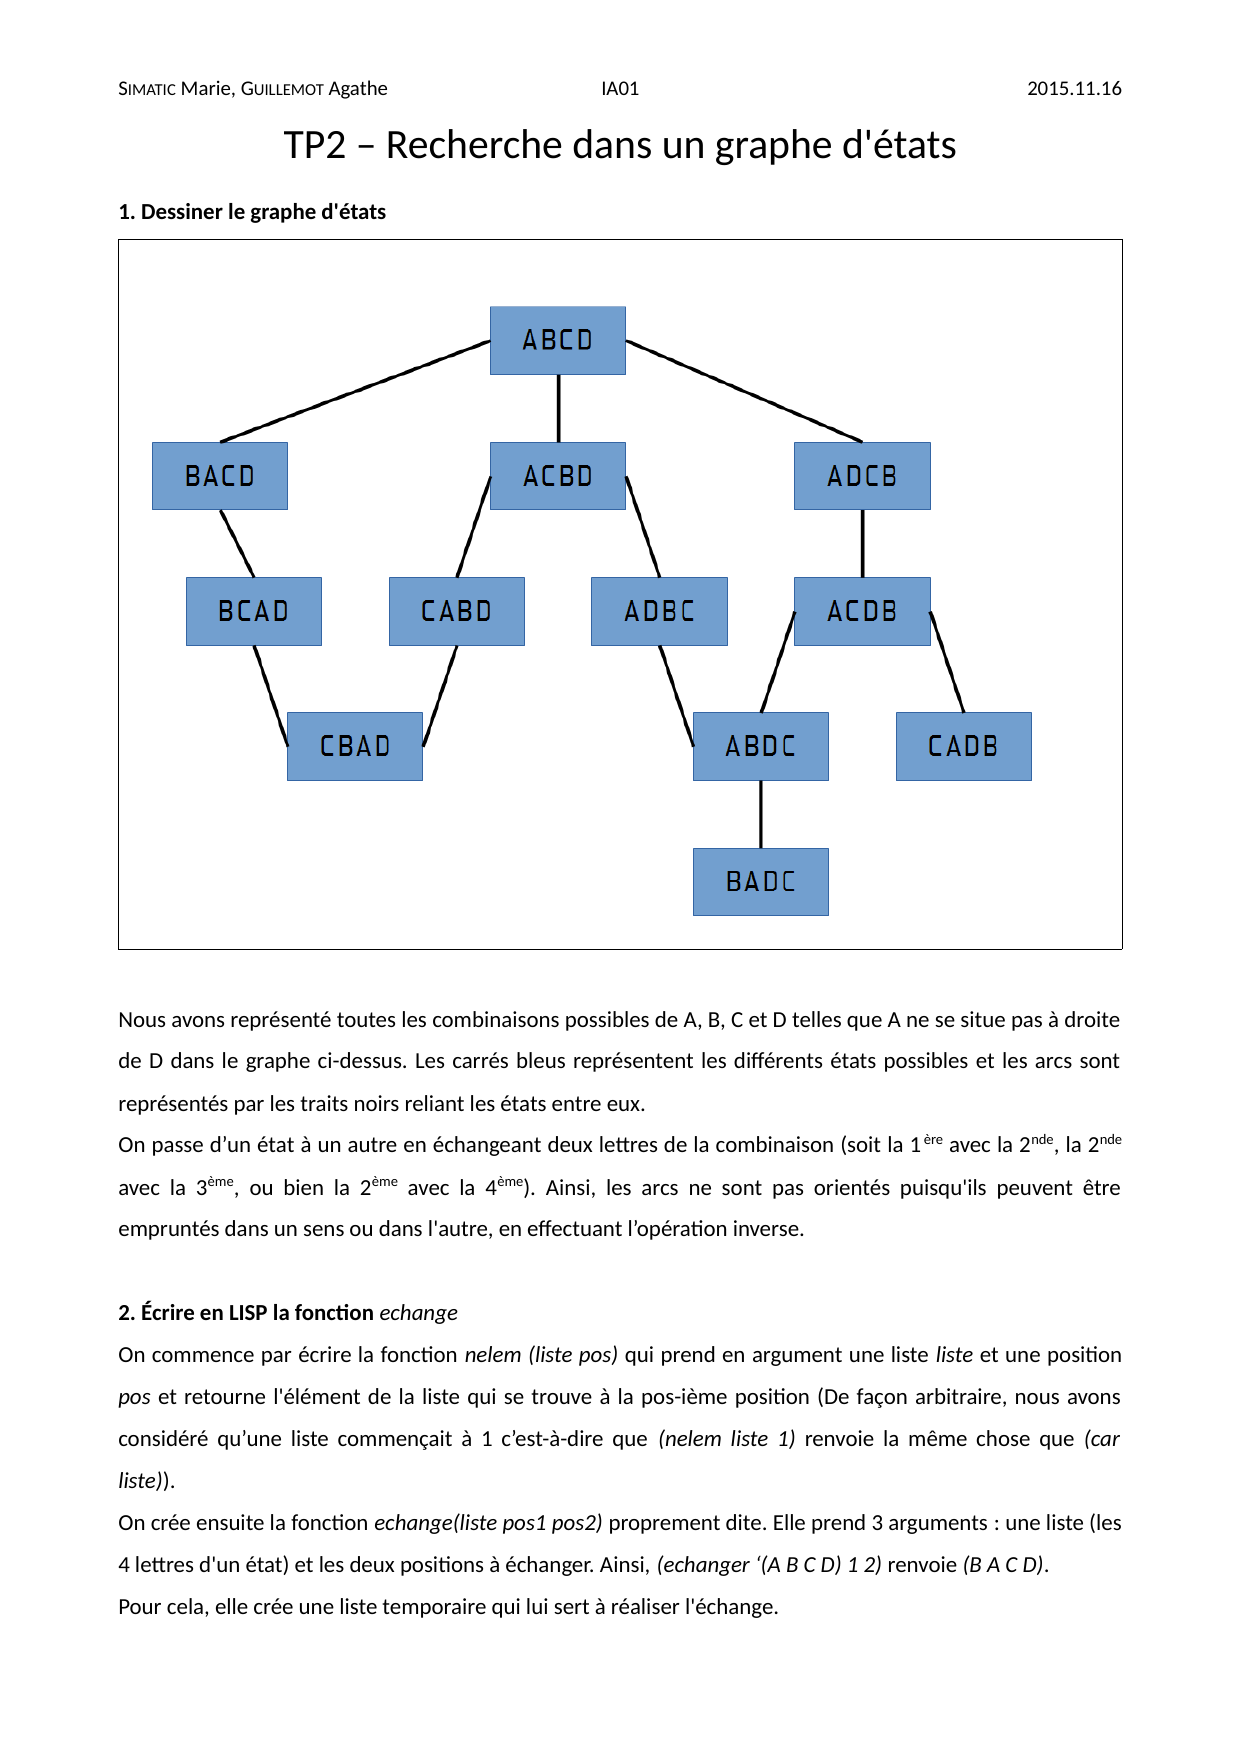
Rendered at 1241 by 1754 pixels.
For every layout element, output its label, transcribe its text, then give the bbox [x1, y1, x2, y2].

text On passe d’un état à un autre en échangeant deux lettres de la combinaison (soit la 1ère avec la 2nde, la 2nde avec la 3ème, ou bien la 2ème avec la 4ème). Ainsi, les arcs ne sont pas orientés puisqu'ils peuvent être empruntés dans un sens ou dans l'autre, en effectuant l’opération inverse. [118, 1131, 1122, 1243]
text Nous avons représenté toutes les combinaisons possibles de A, B, C et D telles que A ne se situe pas à droite de D dans le graphe ci-dessus. Les carrés bleus représentent les différents états possibles et les arcs sont représentés par les traits noirs reliant les états entre eux. [118, 1005, 1122, 1117]
text 1. Dessiner le graphe d'états [118, 197, 1122, 225]
text On crée ensuite la fonction echange(liste pos1 pos2) proprement dite. Elle prend 3 arguments : une liste (les 4 lettres d'un état) et les deux positions à échanger. Ainsi, (echanger ‘(A B C D) 1 2) renvoie (B A C D). [118, 1508, 1122, 1578]
text On commence par écrire la fonction nelem (liste pos) qui prend en argument une liste liste et une position pos et retourne l'élément de la liste qui se trouve à la pos-ième position (De façon arbitraire, nous avons considéré qu’une liste commençait à 1 c’est-à-dire que (nelem liste 1) renvoie la même chose que (car liste)). [118, 1341, 1122, 1494]
text Pour cela, elle crée une liste temporaire qui lui sert à réaliser l'échange. [118, 1592, 1122, 1620]
text TP2 – Recherche dans un graphe d'états [118, 118, 1122, 169]
text 2. Écrire en LISP la fonction echange [118, 1298, 1122, 1327]
